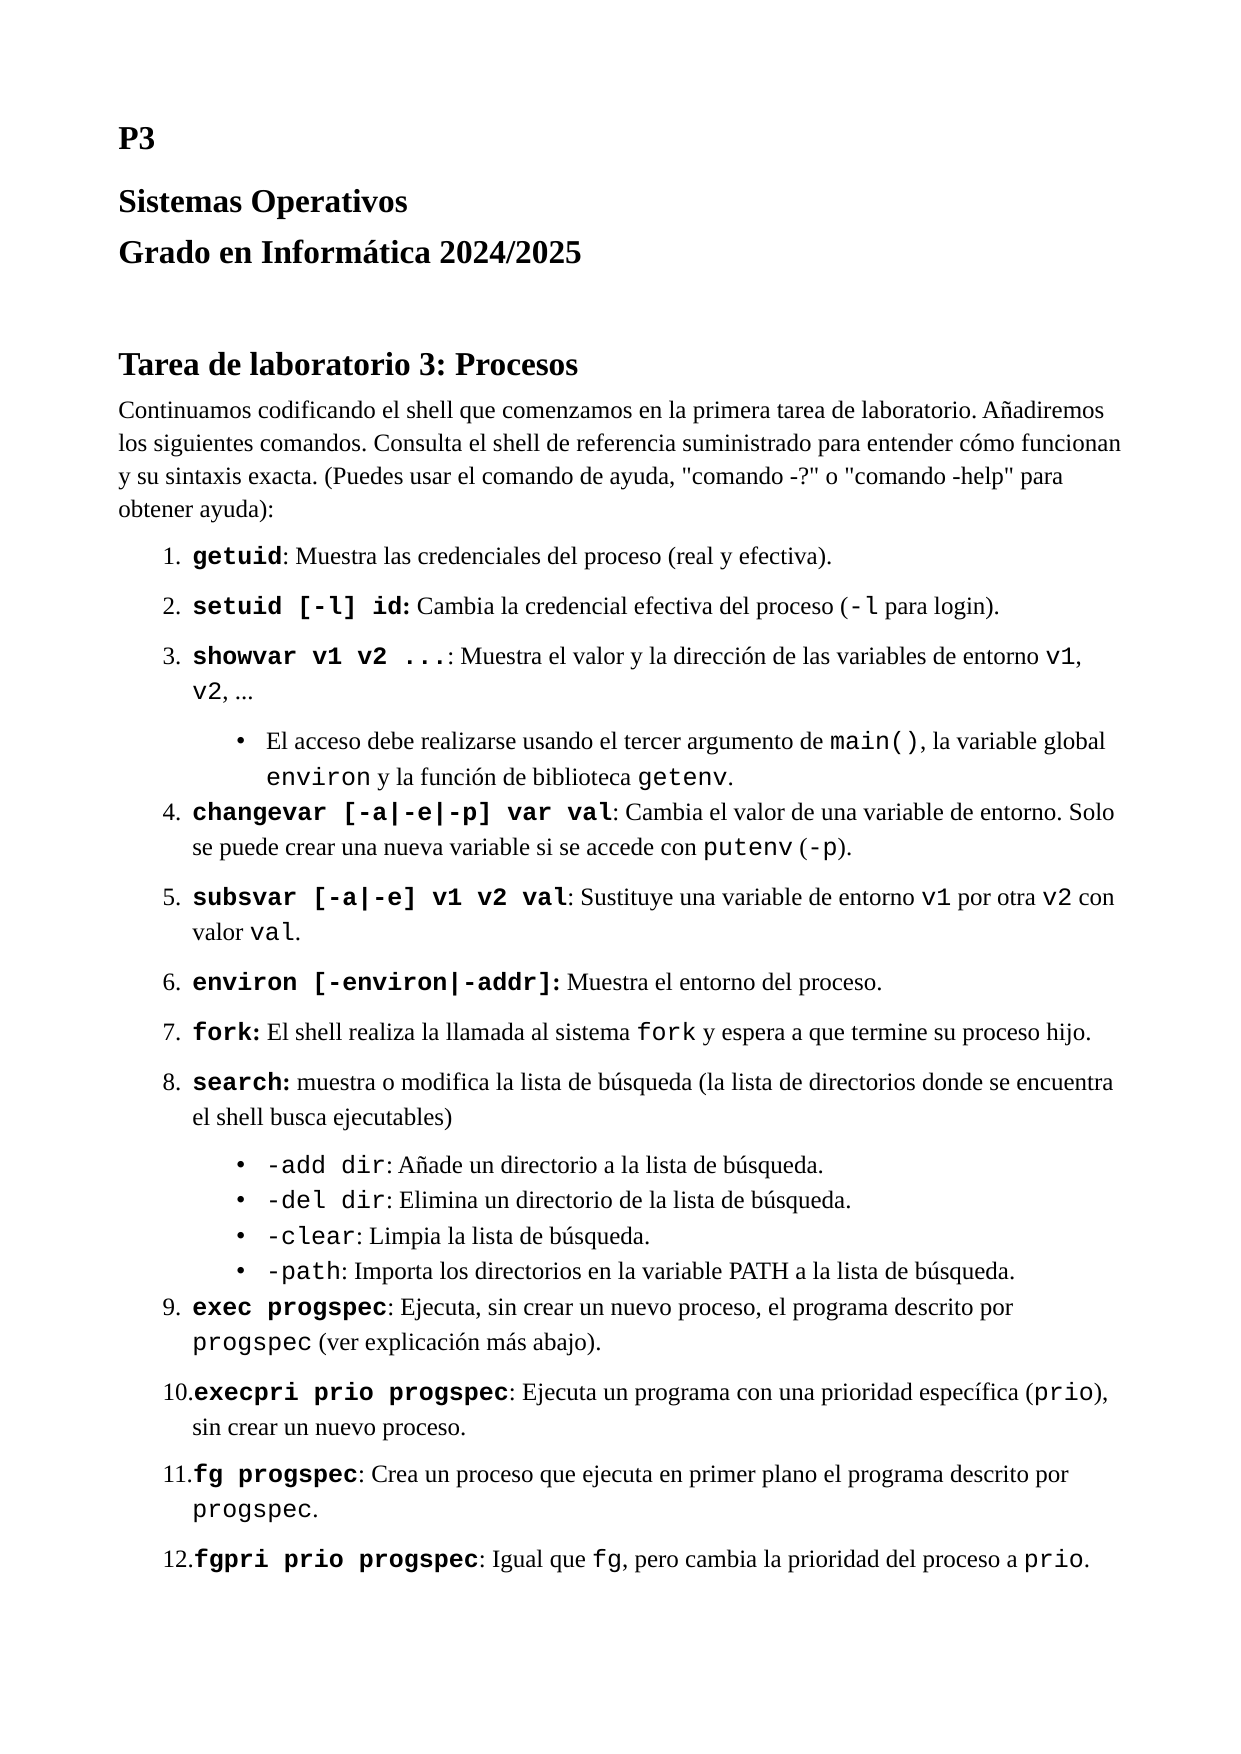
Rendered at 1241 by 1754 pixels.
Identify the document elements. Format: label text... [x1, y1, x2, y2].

text Continuamos codificando el shell que comenzamos en la primera tarea de laboratorio. Añadiremos los siguientes comandos. Consulta el shell de referencia suministrado para entender cómo funcionan y su sintaxis exacta. (Puedes usar el comando de ayuda, "comando -?" o "comando -help" para obtener ayuda): [118, 395, 1122, 522]
list environ [-environ|-addr]: Muestra el entorno del proceso. [162, 967, 1122, 998]
list El acceso debe realizarse usando el tercer argumento de main(), la variable global environ y la función de biblioteca getenv. [236, 726, 1122, 792]
list changevar [-a|-e|-p] var val: Cambia el valor de una variable de entorno. Solo se puede crear una nueva variable si se accede con putenv (-p). [162, 797, 1122, 863]
list setuid [-l] id: Cambia la credencial efectiva del proceso (-l para login). [162, 591, 1122, 622]
list -del dir: Elimina un directorio de la lista de búsqueda. [236, 1185, 1122, 1216]
list fork: El shell realiza la llamada al sistema fork y espera a que termine su proceso hijo. [162, 1017, 1122, 1048]
list fgpri prio progspec: Igual que fg, pero cambia la prioridad del proceso a prio. [162, 1544, 1122, 1575]
list exec progspec: Ejecuta, sin crear un nuevo proceso, el programa descrito por progspec (ver explicación más abajo). [162, 1292, 1122, 1357]
subtitle Tarea de laboratorio 3: Procesos [118, 344, 1122, 382]
list -clear: Limpia la lista de búsqueda. [236, 1221, 1122, 1252]
list fg progspec: Crea un proceso que ejecuta en primer plano el programa descrito por progspec. [162, 1459, 1122, 1525]
list execpri prio progspec: Ejecuta un programa con una prioridad específica (prio), sin crear un nuevo proceso. [162, 1377, 1122, 1441]
list -path: Importa los directorios en la variable PATH a la lista de búsqueda. [236, 1256, 1122, 1287]
text Grado en Informática 2024/2025 [118, 232, 1122, 271]
list getuid: Muestra las credenciales del proceso (real y efectiva). [162, 541, 1122, 572]
list showvar v1 v2 ...: Muestra el valor y la dirección de las variables de entorno v1, v2, ... [162, 641, 1122, 707]
list -add dir: Añade un directorio a la lista de búsqueda. [236, 1150, 1122, 1181]
list subsvar [-a|-e] v1 v2 val: Sustituye una variable de entorno v1 por otra v2 con valor val. [162, 882, 1122, 948]
subtitle Sistemas Operativos [118, 181, 1122, 220]
text P3 [118, 118, 1122, 156]
list search: muestra o modifica la lista de búsqueda (la lista de directorios donde se encuentra el shell busca ejecutables) [162, 1067, 1122, 1131]
